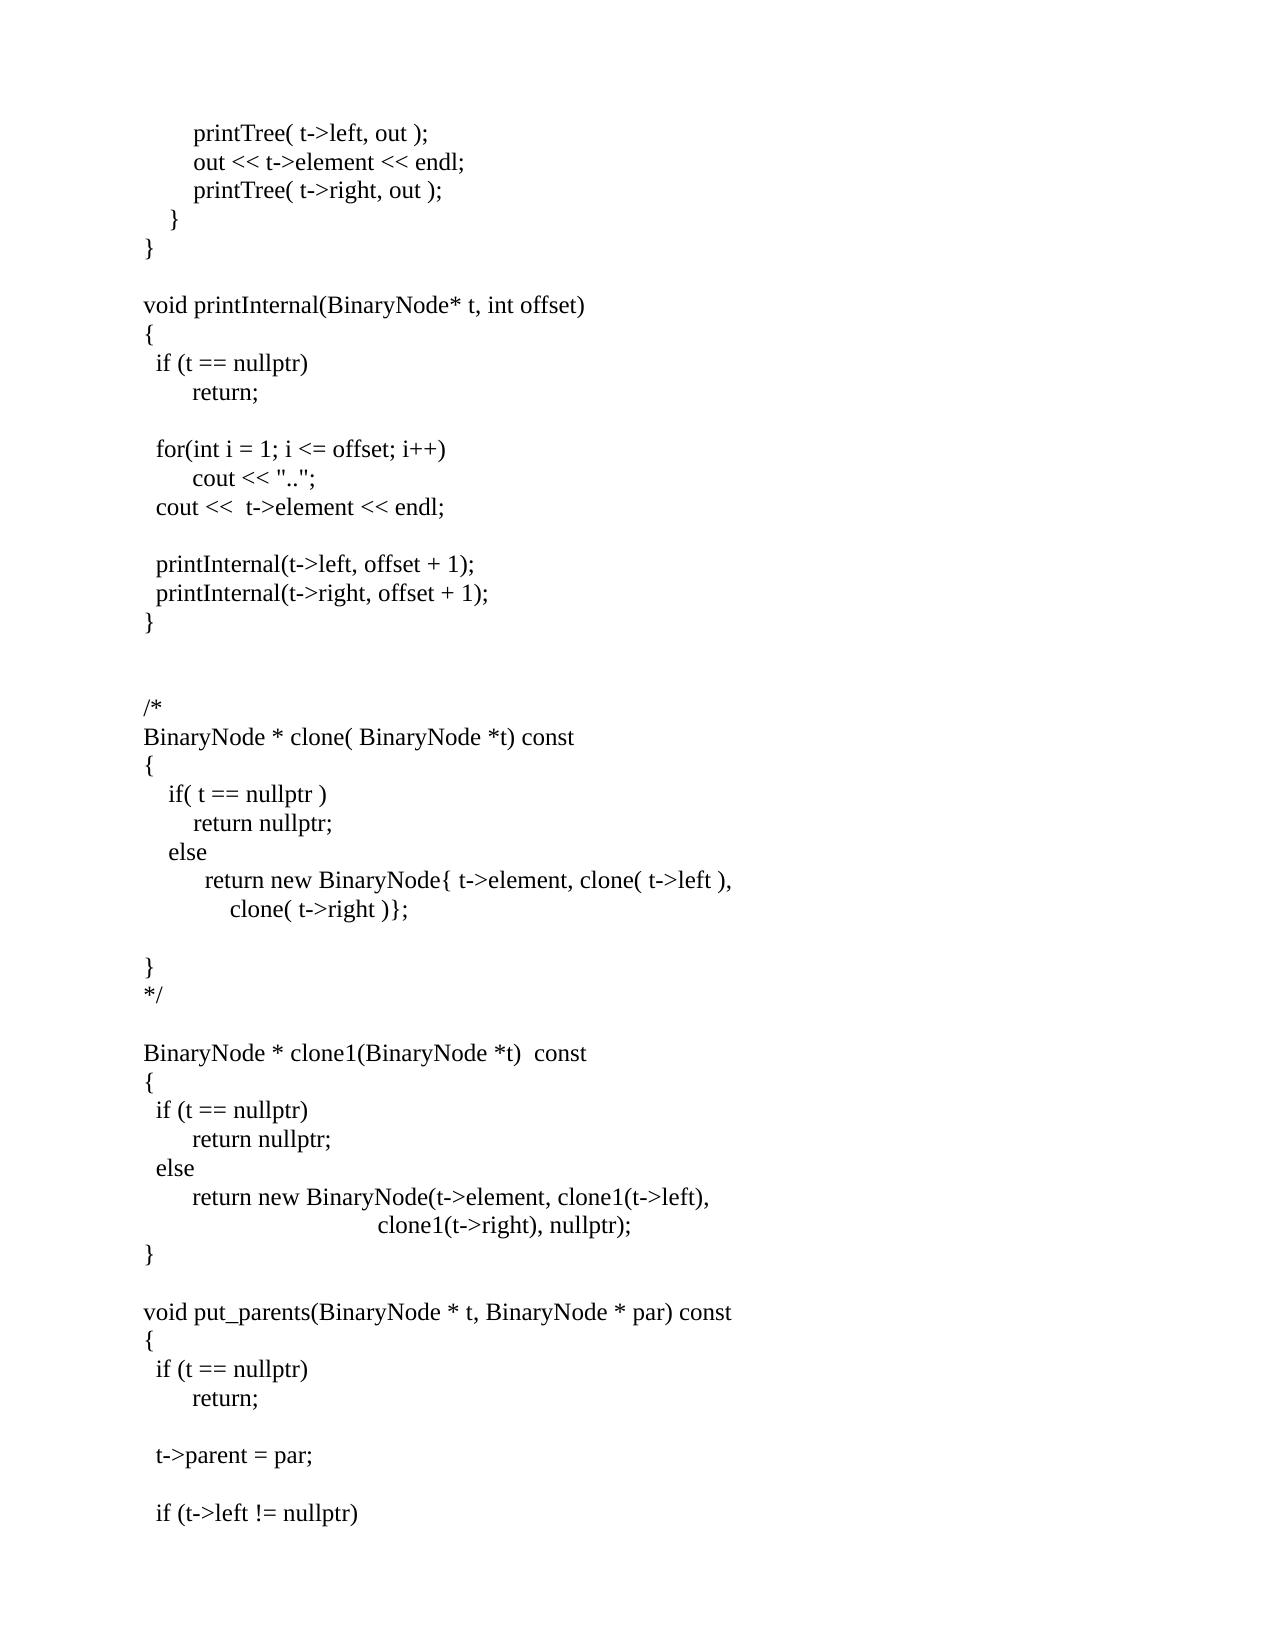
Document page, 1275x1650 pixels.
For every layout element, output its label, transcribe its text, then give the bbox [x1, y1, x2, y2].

text clone1(t->right), nullptr); [118, 1211, 1157, 1239]
text */ [118, 981, 1157, 1009]
text cout << t->element << endl; [118, 492, 1157, 521]
text BinaryNode * clone1(BinaryNode *t) const [118, 1038, 1157, 1067]
text out << t->element << endl; [118, 147, 1157, 176]
text if (t == nullptr) [118, 1096, 1157, 1124]
text return new BinaryNode{ t->element, clone( t->left ), [118, 866, 1157, 894]
text } [118, 952, 1157, 981]
text { [118, 1067, 1157, 1096]
text } [118, 607, 1157, 636]
text { [118, 1326, 1157, 1354]
text void put_parents(BinaryNode * t, BinaryNode * par) const [118, 1297, 1157, 1326]
text if( t == nullptr ) [118, 779, 1157, 808]
text printInternal(t->right, offset + 1); [118, 578, 1157, 607]
text printInternal(t->left, offset + 1); [118, 549, 1157, 578]
text else [118, 837, 1157, 866]
text clone( t->right )}; [118, 894, 1157, 923]
text { [118, 751, 1157, 779]
text return new BinaryNode(t->element, clone1(t->left), [118, 1182, 1157, 1211]
text BinaryNode * clone( BinaryNode *t) const [118, 722, 1157, 751]
text if (t == nullptr) [118, 348, 1157, 377]
text printTree( t->left, out ); [118, 118, 1157, 147]
text else [118, 1153, 1157, 1182]
text for(int i = 1; i <= offset; i++) [118, 434, 1157, 463]
text } [118, 204, 1157, 233]
text if (t->left != nullptr) [118, 1498, 1157, 1527]
text void printInternal(BinaryNode* t, int offset) [118, 291, 1157, 319]
text /* [118, 693, 1157, 722]
text { [118, 319, 1157, 348]
text t->parent = par; [118, 1441, 1157, 1469]
text cout << ".."; [118, 463, 1157, 492]
text } [118, 1239, 1157, 1268]
text printTree( t->right, out ); [118, 176, 1157, 204]
text return nullptr; [118, 1124, 1157, 1153]
text } [118, 233, 1157, 262]
text return nullptr; [118, 808, 1157, 837]
text return; [118, 1383, 1157, 1412]
text if (t == nullptr) [118, 1354, 1157, 1383]
text return; [118, 377, 1157, 406]
